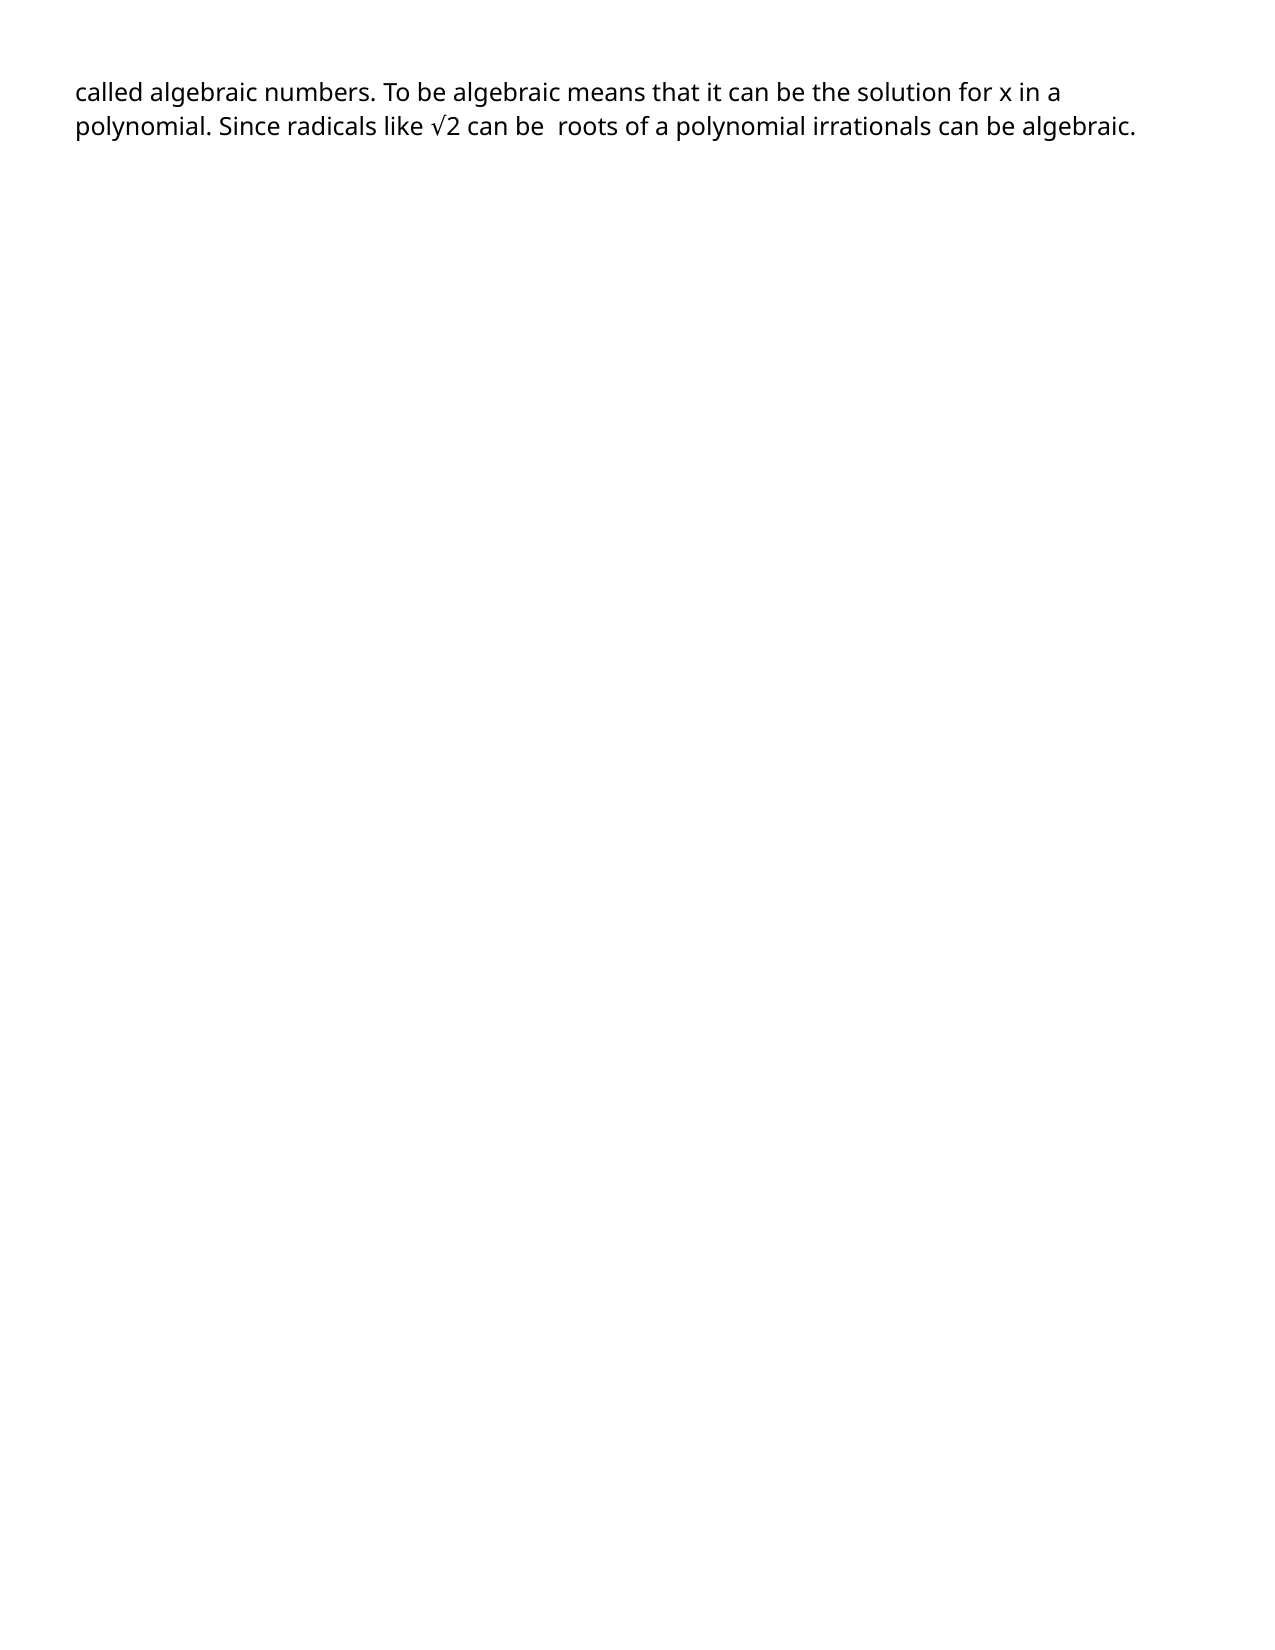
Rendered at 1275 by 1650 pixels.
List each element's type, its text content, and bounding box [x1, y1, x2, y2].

text called algebraic numbers. To be algebraic means that it can be the solution for x in a polynomial. Since radicals like √2 can be roots of a polynomial irrationals can be algebraic. [75, 75, 1200, 143]
